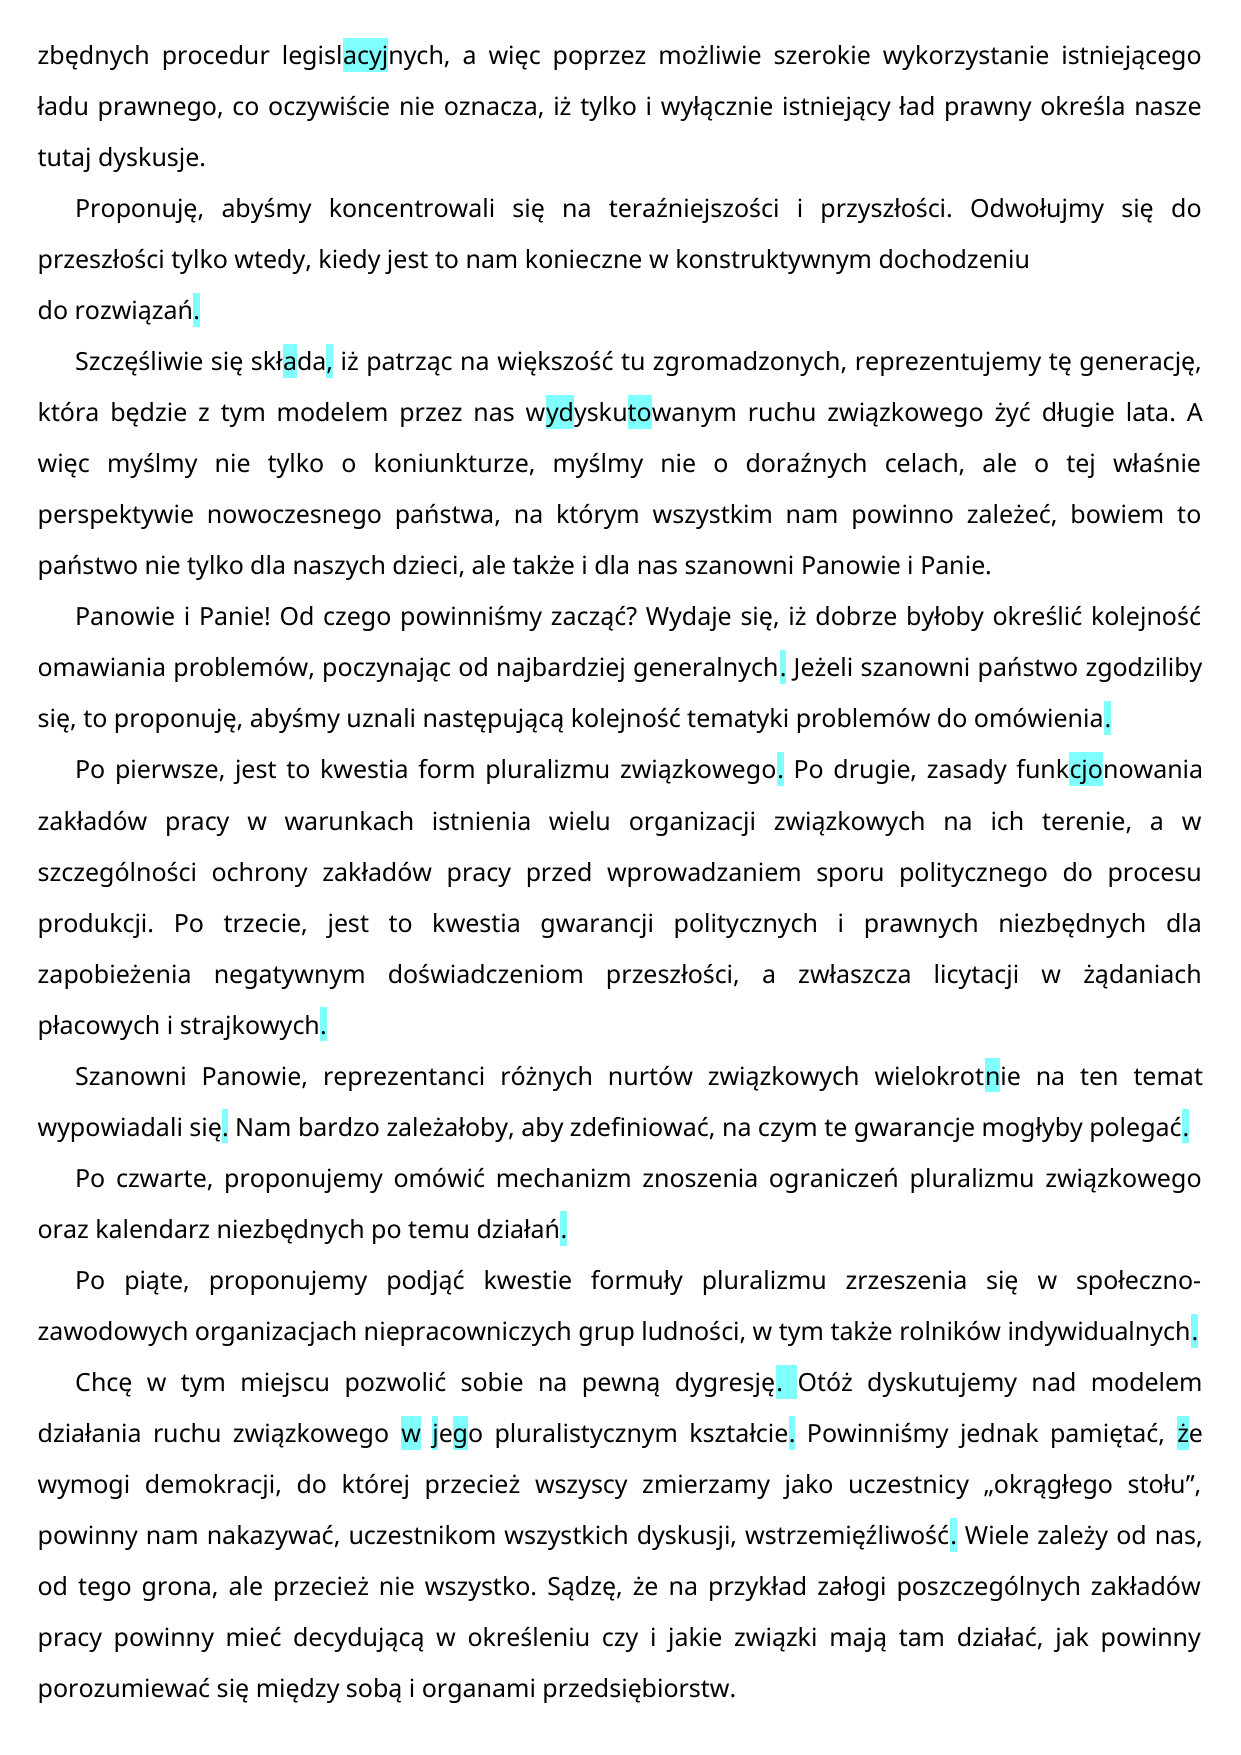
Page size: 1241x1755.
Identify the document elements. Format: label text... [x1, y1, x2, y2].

text Po piąte, proponujemy podjąć kwestie formuły pluralizmu zrzeszenia się w społeczno-zawodowych organizacjach niepracowniczych grup ludności, w tym także rolników indywidualnych. [37, 1262, 1203, 1348]
text Proponuję, abyśmy koncentrowali się na teraźniejszości i przyszłości. Odwołujmy się do przeszłości tylko wtedy, kiedy jest to nam konieczne w konstruktywnym dochodzeniu [37, 191, 1203, 276]
text Panowie i Panie! Od czego powinniśmy zacząć? Wydaje się, iż dobrze byłoby określić kolejność omawiania problemów, poczynając od najbardziej generalnych. Jeżeli szanowni państwo zgodziliby się, to proponuję, abyśmy uznali następującą kolejność tematyki problemów do omówienia. [37, 599, 1203, 735]
text do rozwiązań. [37, 293, 1203, 327]
text Po pierwsze, jest to kwestia form pluralizmu związkowego. Po drugie, zasady funkcjonowania zakładów pracy w warunkach istnienia wielu organizacji związkowych na ich terenie, a w szczególności ochrony zakładów pracy przed wprowadzaniem sporu politycznego do procesu produkcji. Po trzecie, jest to kwestia gwarancji politycznych i prawnych niezbędnych dla zapobieżenia negatywnym doświadczeniom przeszłości, a zwłaszcza licytacji w żądaniach płacowych i strajkowych. [37, 752, 1203, 1041]
text Po czwarte, proponujemy omówić mechanizm znoszenia ograniczeń pluralizmu związkowego oraz kalendarz niezbędnych po temu działań. [37, 1160, 1203, 1246]
text zbędnych procedur legislacyjnych, a więc poprzez możliwie szerokie wykorzystanie istniejącego ładu prawnego, co oczywiście nie oznacza, iż tylko i wyłącznie istniejący ład prawny określa nasze tutaj dyskusje. [37, 37, 1203, 174]
text Chcę w tym miejscu pozwolić sobie na pewną dygresję. Otóż dyskutujemy nad modelem działania ruchu związkowego w jego pluralistycznym kształcie. Powinniśmy jednak pamiętać, że wymogi demokracji, do której przecież wszyscy zmierzamy jako uczestnicy „okrągłego stołu”, powinny nam nakazywać, uczestnikom wszystkich dyskusji, wstrzemięźliwość. Wiele zależy od nas, od tego grona, ale przecież nie wszystko. Sądzę, że na przykład załogi poszczególnych zakładów pracy powinny mieć decydującą w określeniu czy i jakie związki mają tam działać, jak powinny porozumiewać się między sobą i organami przedsiębiorstw. [37, 1364, 1203, 1705]
text Szanowni Panowie, reprezentanci różnych nurtów związkowych wielokrotnie na ten temat wypowiadali się. Nam bardzo zależałoby, aby zdefiniować, na czym te gwarancje mogłyby polegać. [37, 1058, 1203, 1143]
text Szczęśliwie się składa, iż patrząc na większość tu zgromadzonych, reprezentujemy tę generację, która będzie z tym modelem przez nas wydyskutowanym ruchu związkowego żyć długie lata. A więc myślmy nie tylko o koniunkturze, myślmy nie o doraźnych celach, ale o tej właśnie perspektywie nowoczesnego państwa, na którym wszystkim nam powinno zależeć, bowiem to państwo nie tylko dla naszych dzieci, ale także i dla nas szanowni Panowie i Panie. [37, 344, 1203, 582]
